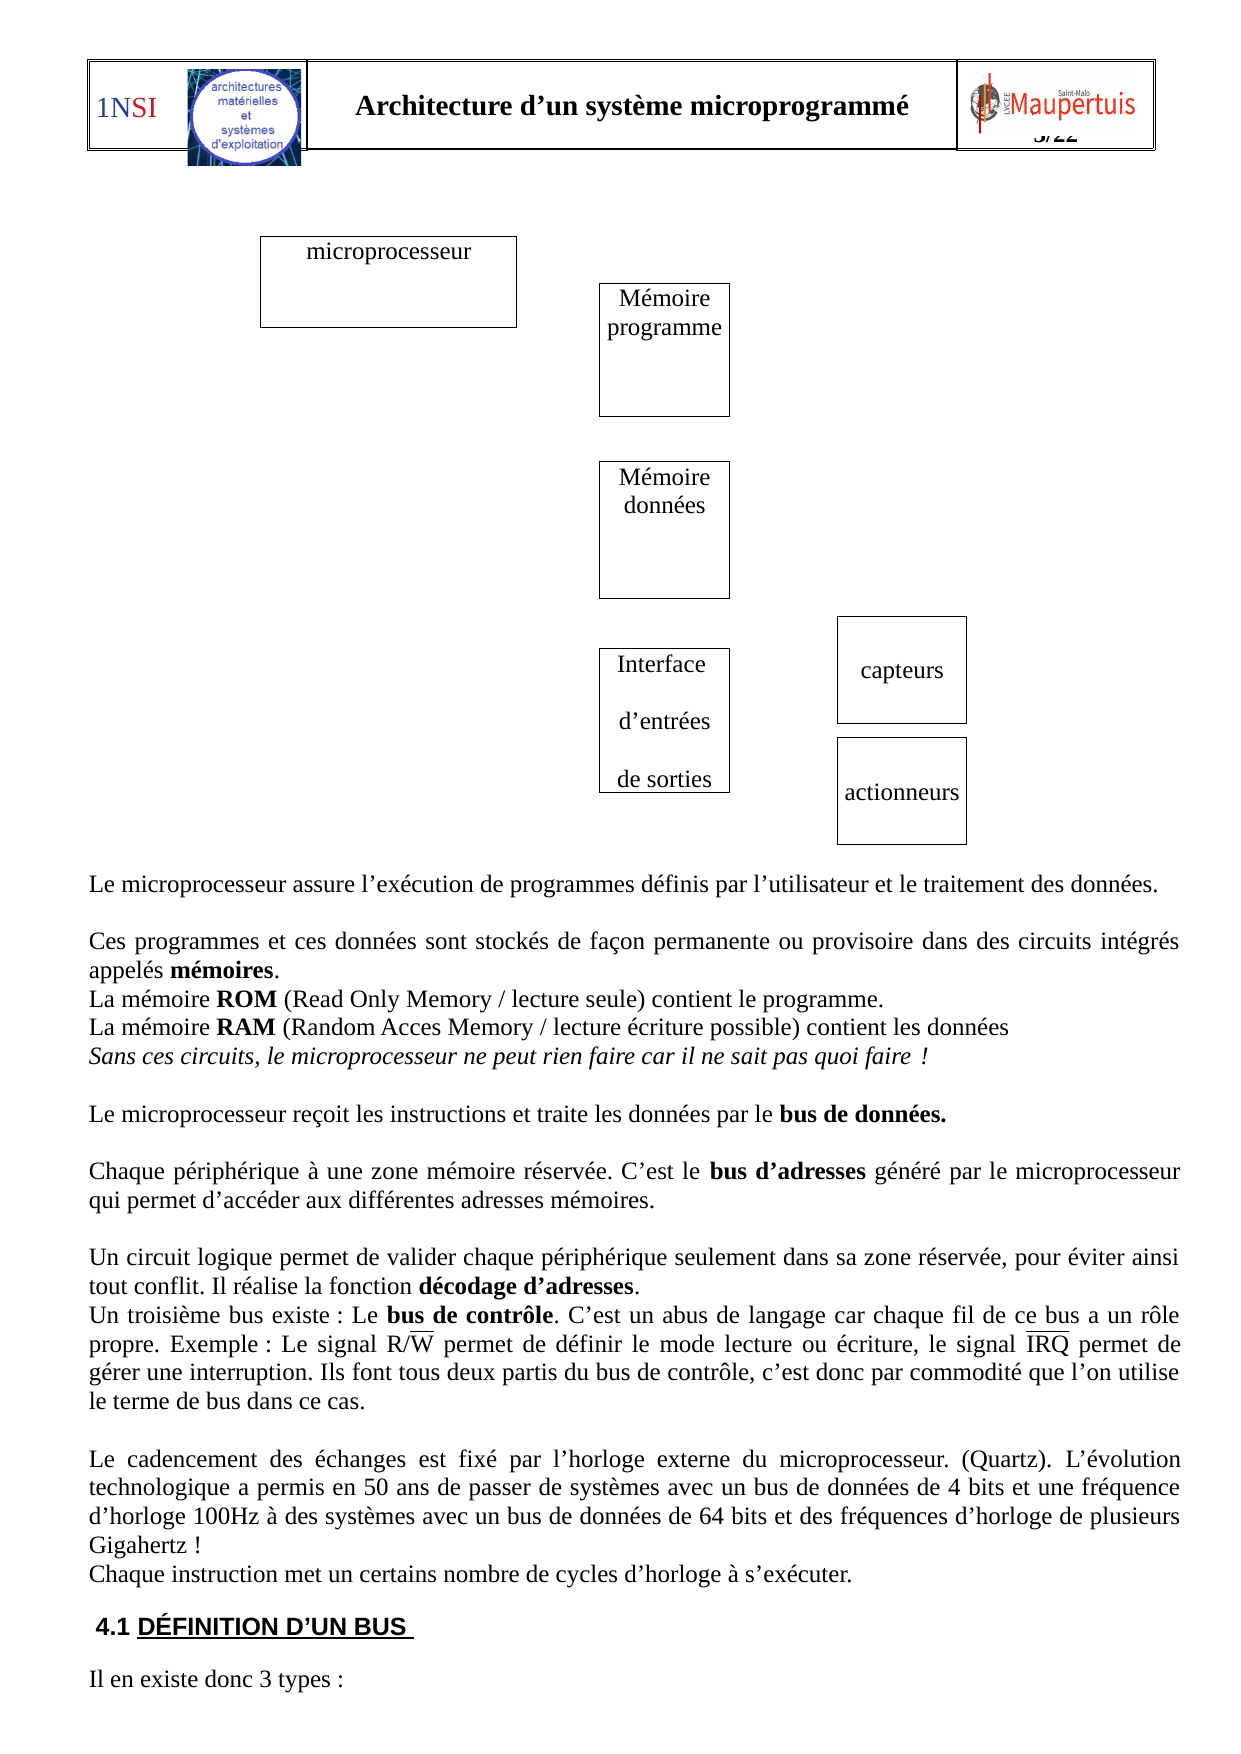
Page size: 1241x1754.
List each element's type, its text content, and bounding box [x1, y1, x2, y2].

text Le microprocesseur reçoit les instructions et traite les données par le bus de données. [88, 1099, 1181, 1127]
text Le microprocesseur assure l’exécution de programmes définis par l’utilisateur et le traitement des données. [88, 869, 1181, 897]
text Un troisième bus existe : Le bus de contrôle. C’est un abus de langage car chaque fil de ce bus a un rôle propre. Exemple : Le signal R/W permet de définir le mode lecture ou écriture, le signal IRQ permet de gérer une interruption. Ils font tous deux partis du bus de contrôle, c’est donc par commodité que l’on utilise le terme de bus dans ce cas. [88, 1300, 1181, 1415]
text Ces programmes et ces données sont stockés de façon permanente ou provisoire dans des circuits intégrés appelés mémoires. [88, 926, 1181, 984]
picture [187, 69, 302, 166]
text La mémoire ROM (Read Only Memory / lecture seule) contient le programme. [88, 984, 1181, 1012]
text Un circuit logique permet de valider chaque périphérique seulement dans sa zone réservée, pour éviter ainsi tout conflit. Il réalise la fonction décodage d’adresses. [88, 1242, 1181, 1300]
picture [970, 70, 1137, 136]
text Sans ces circuits, le microprocesseur ne peut rien faire car il ne sait pas quoi faire ! [88, 1041, 1181, 1070]
text Chaque périphérique à une zone mémoire réservée. C’est le bus d’adresses généré par le microprocesseur qui permet d’accéder aux différentes adresses mémoires. [88, 1156, 1181, 1214]
subtitle DÉFINITION D’UN BUS [88, 1612, 1181, 1641]
text Chaque instruction met un certains nombre de cycles d’horloge à s’exécuter. [88, 1559, 1181, 1587]
text Il en existe donc 3 types : [88, 1664, 1181, 1693]
text La mémoire RAM (Random Acces Memory / lecture écriture possible) contient les données [88, 1012, 1181, 1041]
text Le cadencement des échanges est fixé par l’horloge externe du microprocesseur. (Quartz). L’évolution technologique a permis en 50 ans de passer de systèmes avec un bus de données de 4 bits et une fréquence d’horloge 100Hz à des systèmes avec un bus de données de 64 bits et des fréquences d’horloge de plusieurs Gigahertz ! [88, 1444, 1181, 1559]
